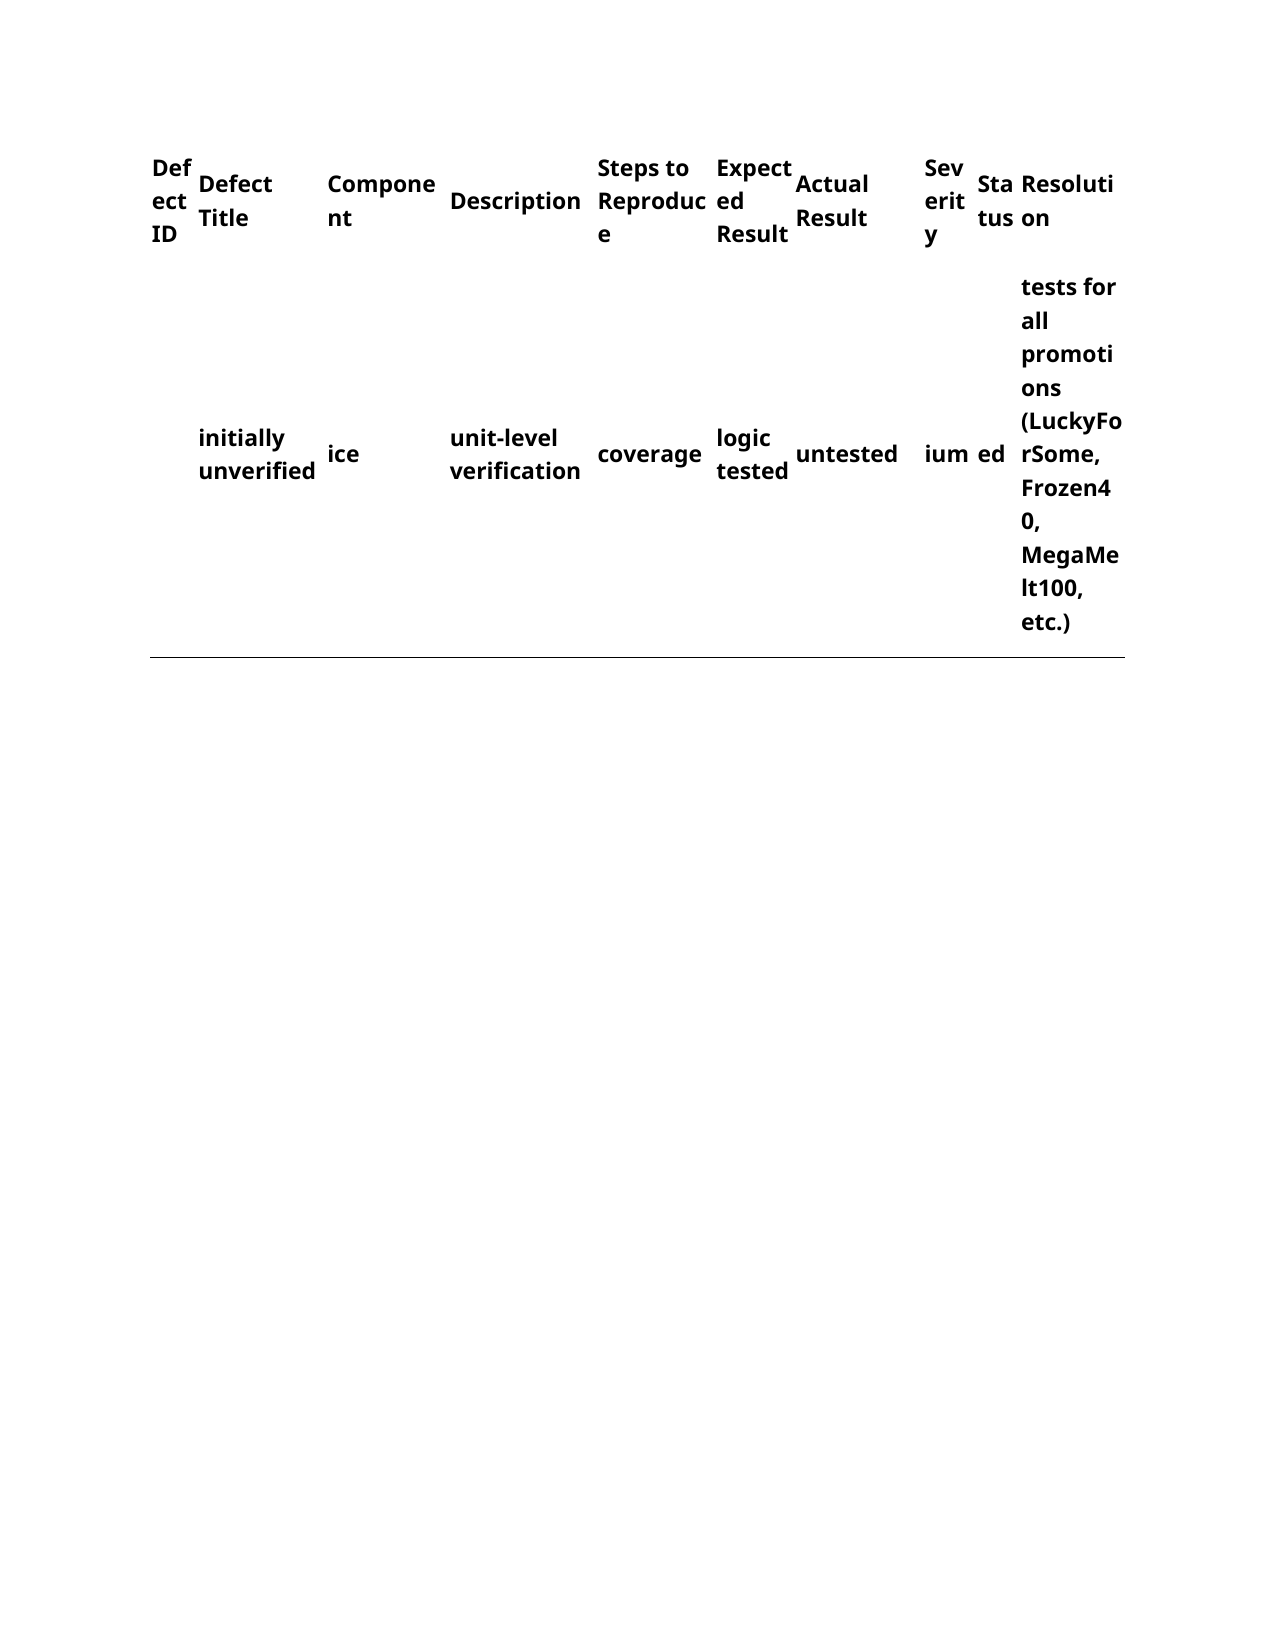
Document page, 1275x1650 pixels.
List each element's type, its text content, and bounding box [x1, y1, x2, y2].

table_cell coverage [596, 270, 715, 657]
table_header Expected Result [715, 150, 794, 270]
table_cell [150, 270, 196, 657]
table_cell logic tested [715, 270, 794, 657]
table_header Actual Result [794, 150, 923, 270]
table_header Description [448, 150, 596, 270]
table_cell tests for all promotions (LuckyForSome, Frozen40, MegaMelt100, etc.) [1019, 270, 1125, 657]
table_header Steps to Reproduce [596, 150, 715, 270]
table_cell ium [923, 270, 976, 657]
table_cell initially unverified [196, 270, 325, 657]
table_header Defect ID [150, 150, 196, 270]
table_header Defect Title [196, 150, 325, 270]
table_header Component [325, 150, 448, 270]
table_cell untested [794, 270, 923, 657]
table_header Severity [923, 150, 976, 270]
table_cell unit-level verification [448, 270, 596, 657]
table_header Resolution [1019, 150, 1125, 270]
table_cell ice [325, 270, 448, 657]
table_header Status [976, 150, 1019, 270]
table_cell ed [976, 270, 1019, 657]
